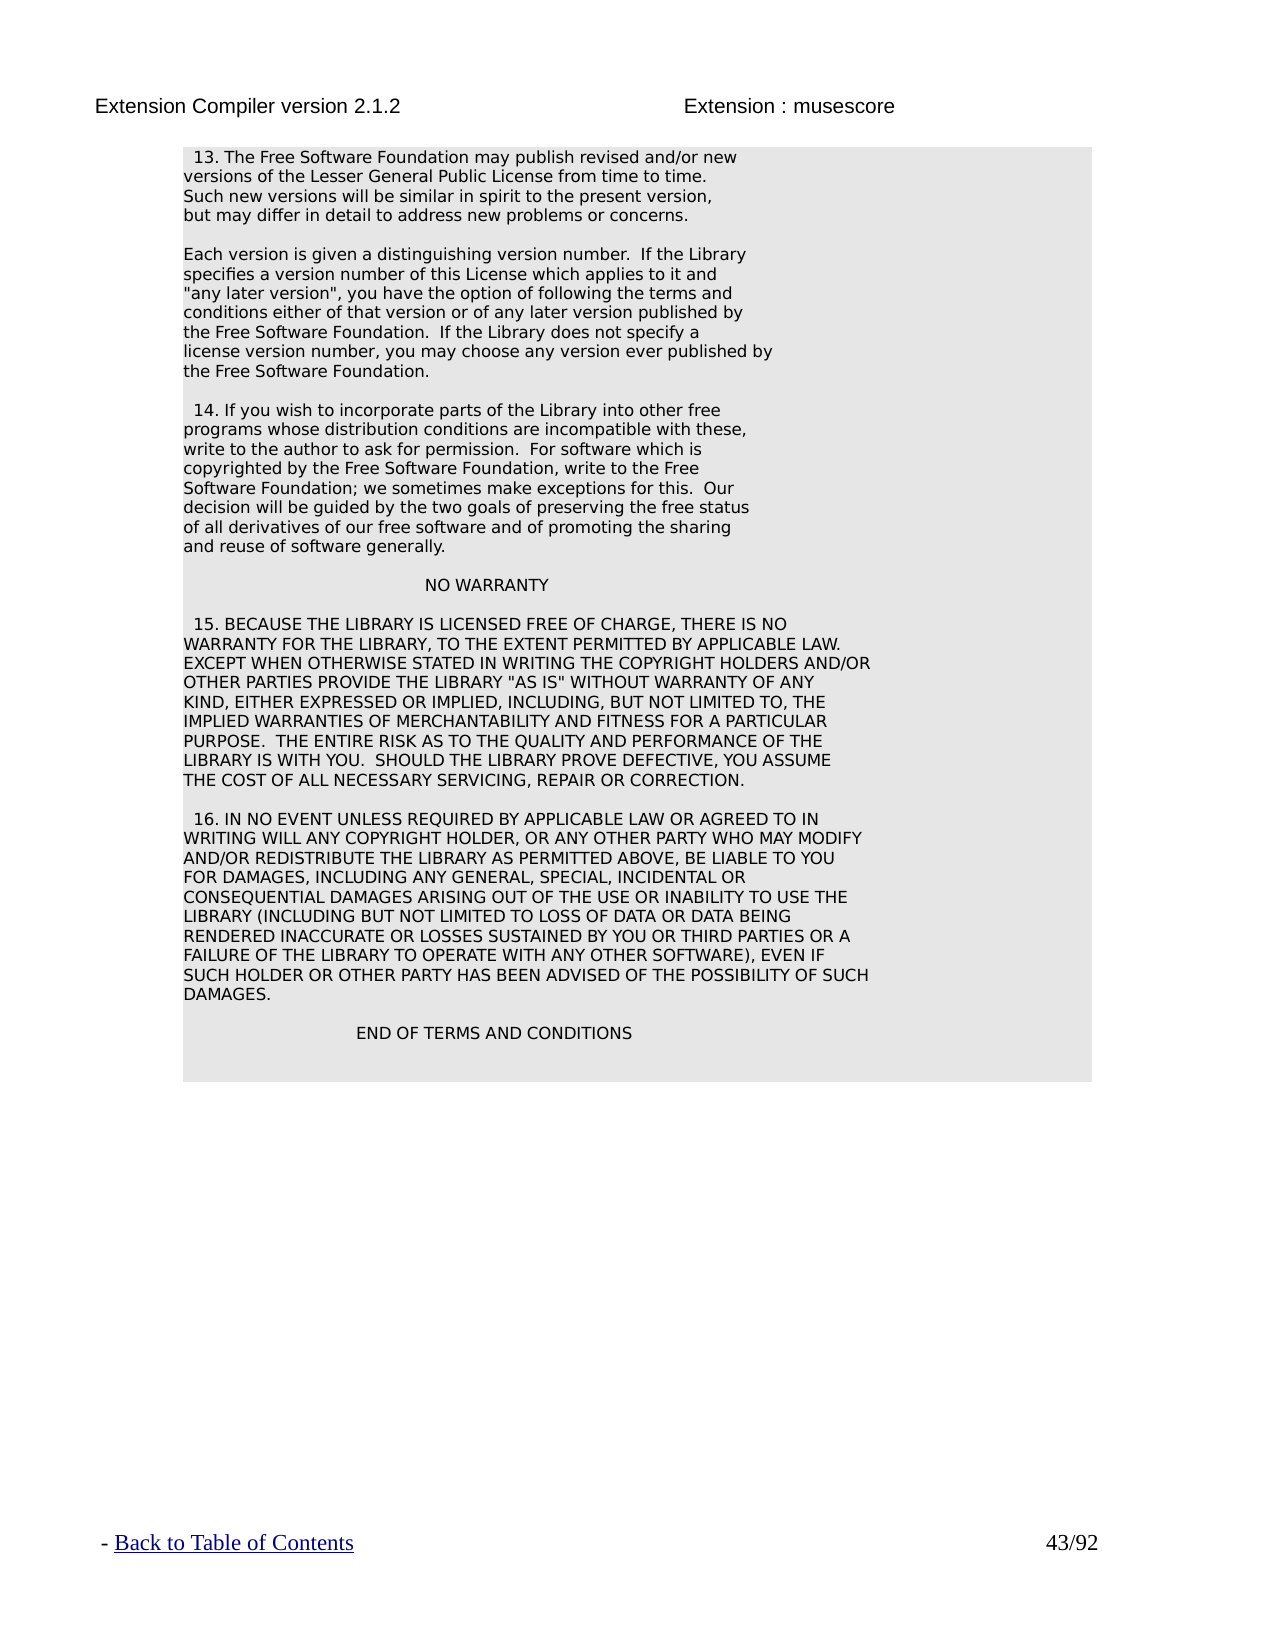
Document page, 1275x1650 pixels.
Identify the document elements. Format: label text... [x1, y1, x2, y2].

text CONSEQUENTIAL DAMAGES ARISING OUT OF THE USE OR INABILITY TO USE THE [183, 888, 1092, 907]
text Each version is given a distinguishing version number. If the Library [183, 245, 1092, 264]
text Such new versions will be similar in spirit to the present version, [183, 186, 1092, 206]
text programs whose distribution conditions are incompatible with these, [183, 420, 1092, 440]
text conditions either of that version or of any later version published by [183, 303, 1092, 323]
text 15. BECAUSE THE LIBRARY IS LICENSED FREE OF CHARGE, THERE IS NO [183, 615, 1092, 634]
text EXCEPT WHEN OTHERWISE STATED IN WRITING THE COPYRIGHT HOLDERS AND/OR [183, 654, 1092, 673]
text OTHER PARTIES PROVIDE THE LIBRARY "AS IS" WITHOUT WARRANTY OF ANY [183, 673, 1092, 693]
text IMPLIED WARRANTIES OF MERCHANTABILITY AND FITNESS FOR A PARTICULAR [183, 712, 1092, 732]
text Software Foundation; we sometimes make exceptions for this. Our [183, 479, 1092, 498]
text the Free Software Foundation. [183, 362, 1092, 381]
text and reuse of software generally. [183, 537, 1092, 557]
text WRITING WILL ANY COPYRIGHT HOLDER, OR ANY OTHER PARTY WHO MAY MODIFY [183, 829, 1092, 849]
text DAMAGES. [183, 985, 1092, 1004]
text END OF TERMS AND CONDITIONS [183, 1024, 1092, 1043]
text copyrighted by the Free Software Foundation, write to the Free [183, 459, 1092, 479]
text 16. IN NO EVENT UNLESS REQUIRED BY APPLICABLE LAW OR AGREED TO IN [183, 810, 1092, 829]
text NO WARRANTY [183, 576, 1092, 596]
text LIBRARY (INCLUDING BUT NOT LIMITED TO LOSS OF DATA OR DATA BEING [183, 907, 1092, 927]
text 13. The Free Software Foundation may publish revised and/or new [183, 147, 1092, 167]
text decision will be guided by the two goals of preserving the free status [183, 498, 1092, 518]
text AND/OR REDISTRIBUTE THE LIBRARY AS PERMITTED ABOVE, BE LIABLE TO YOU [183, 849, 1092, 868]
text THE COST OF ALL NECESSARY SERVICING, REPAIR OR CORRECTION. [183, 771, 1092, 790]
text PURPOSE. THE ENTIRE RISK AS TO THE QUALITY AND PERFORMANCE OF THE [183, 732, 1092, 751]
text but may differ in detail to address new problems or concerns. [183, 206, 1092, 225]
text write to the author to ask for permission. For software which is [183, 440, 1092, 459]
text KIND, EITHER EXPRESSED OR IMPLIED, INCLUDING, BUT NOT LIMITED TO, THE [183, 693, 1092, 712]
text SUCH HOLDER OR OTHER PARTY HAS BEEN ADVISED OF THE POSSIBILITY OF SUCH [183, 966, 1092, 985]
text versions of the Lesser General Public License from time to time. [183, 167, 1092, 186]
text 14. If you wish to incorporate parts of the Library into other free [183, 401, 1092, 420]
text "any later version", you have the option of following the terms and [183, 284, 1092, 303]
text FOR DAMAGES, INCLUDING ANY GENERAL, SPECIAL, INCIDENTAL OR [183, 868, 1092, 888]
text license version number, you may choose any version ever published by [183, 342, 1092, 362]
text of all derivatives of our free software and of promoting the sharing [183, 518, 1092, 537]
text specifies a version number of this License which applies to it and [183, 264, 1092, 284]
text the Free Software Foundation. If the Library does not specify a [183, 323, 1092, 342]
text WARRANTY FOR THE LIBRARY, TO THE EXTENT PERMITTED BY APPLICABLE LAW. [183, 634, 1092, 654]
text LIBRARY IS WITH YOU. SHOULD THE LIBRARY PROVE DEFECTIVE, YOU ASSUME [183, 751, 1092, 771]
text RENDERED INACCURATE OR LOSSES SUSTAINED BY YOU OR THIRD PARTIES OR A [183, 927, 1092, 946]
text FAILURE OF THE LIBRARY TO OPERATE WITH ANY OTHER SOFTWARE), EVEN IF [183, 946, 1092, 966]
